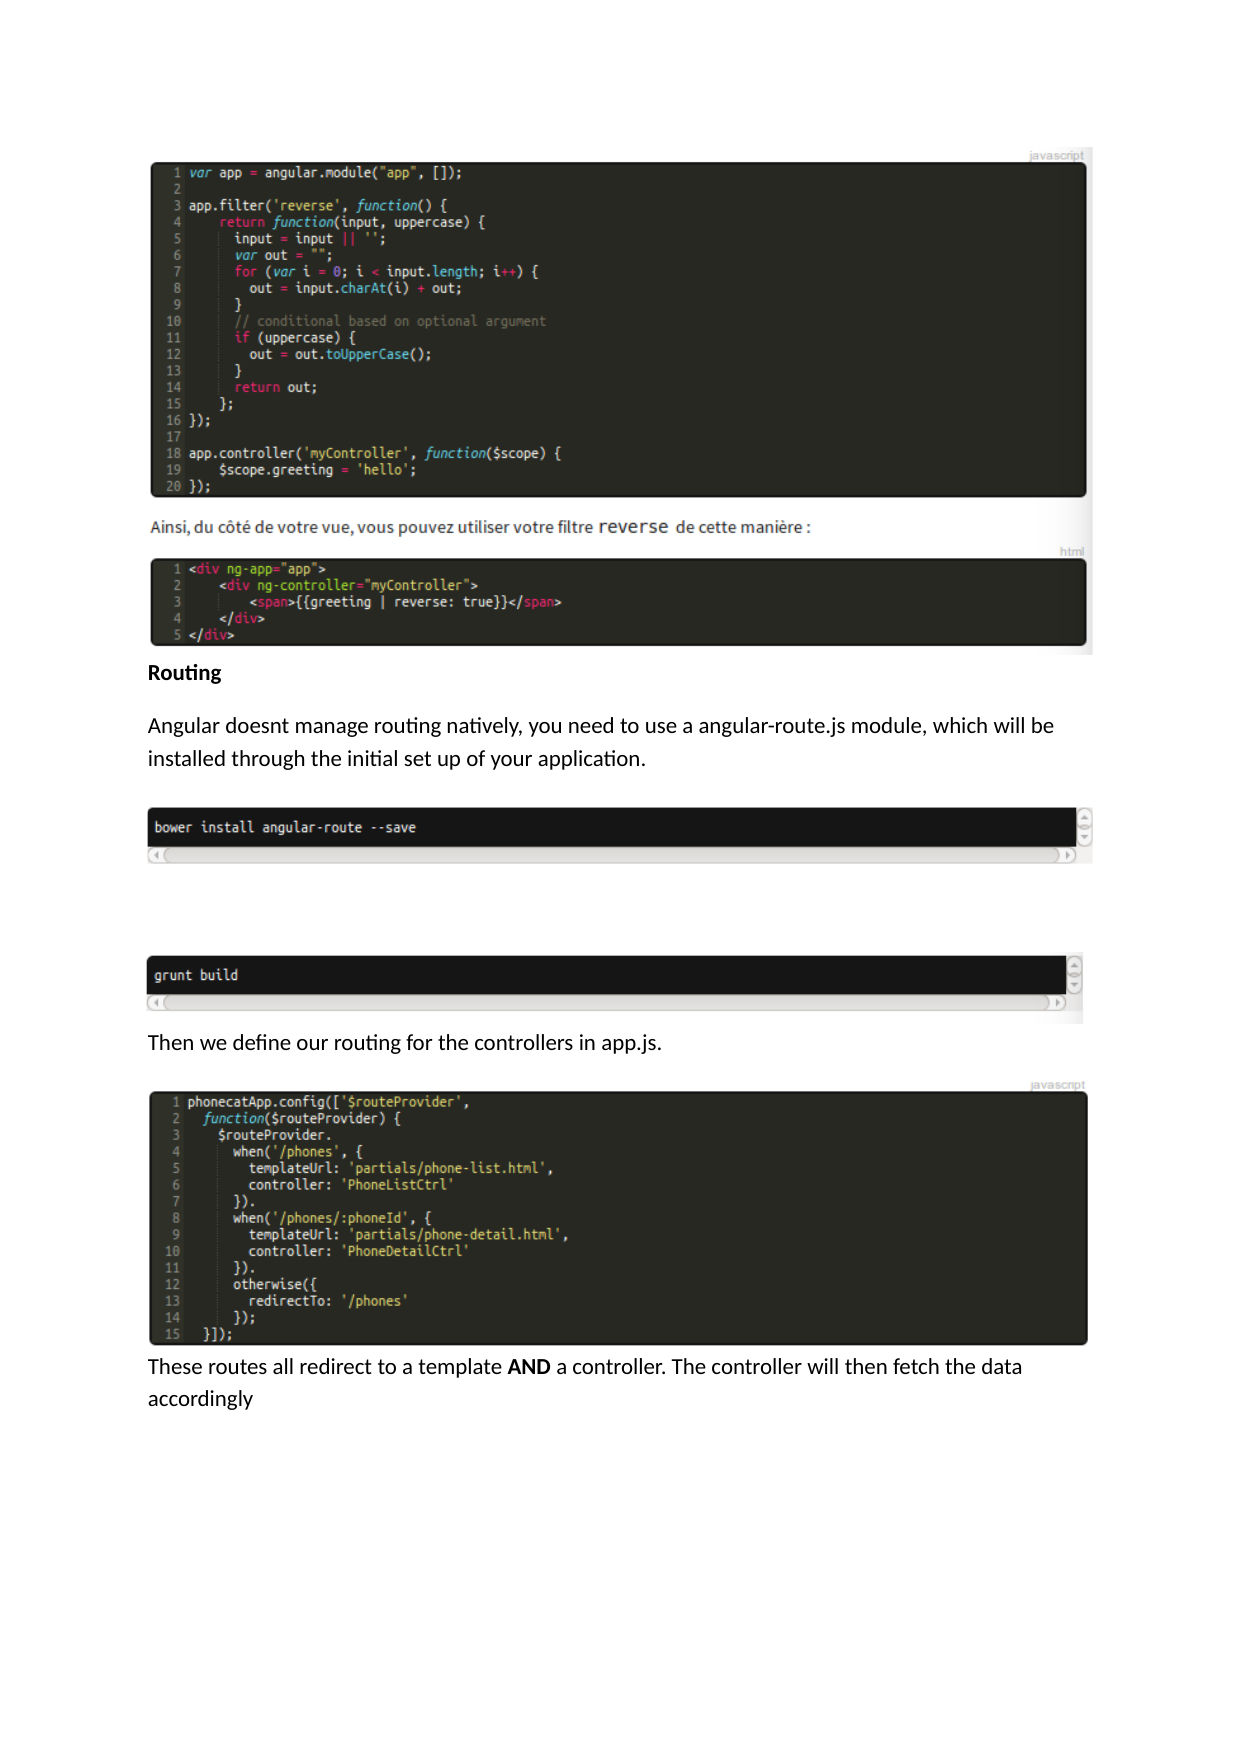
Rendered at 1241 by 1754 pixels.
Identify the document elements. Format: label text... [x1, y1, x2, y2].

text Then we define our routing for the controllers in app.js. [148, 926, 1093, 1056]
picture [147, 1081, 1093, 1348]
text These routes all redirect to a template AND a controller. The controller will then fetch the data accordingly [148, 1348, 1093, 1412]
picture [147, 147, 1093, 655]
text Routing [148, 655, 1093, 686]
text Angular doesnt manage routing natively, you need to use a angular-route.js module, which will be installed through the initial set up of your application. [148, 711, 1093, 772]
picture [147, 796, 1093, 869]
picture [138, 952, 1084, 1024]
